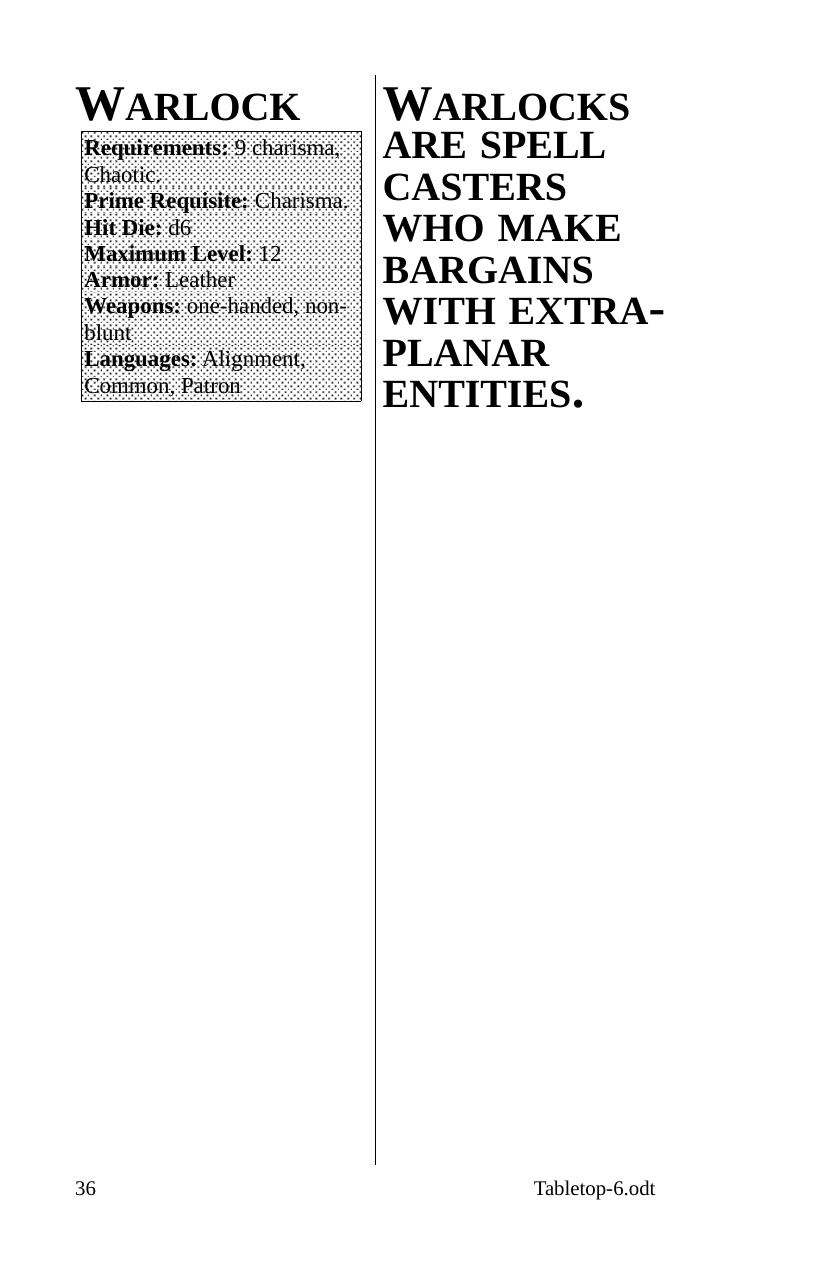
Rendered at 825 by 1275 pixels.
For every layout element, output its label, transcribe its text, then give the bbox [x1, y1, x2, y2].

text Armor: Leather [82, 263, 361, 289]
text Requirements: 9 charisma, Chaotic. [82, 132, 361, 184]
text Warlocks are spell casters who make bargains with extra-planar entities. [382, 87, 675, 418]
text Weapons: one-handed, non-blunt [82, 289, 361, 342]
text Maximum Level: 12 [82, 237, 361, 263]
subtitle Warlock [75, 87, 367, 128]
text Languages: Alignment, Common, Patron [82, 342, 361, 401]
text Hit Die: d6 [82, 210, 361, 237]
text Prime requisite: Charisma. [82, 184, 361, 210]
